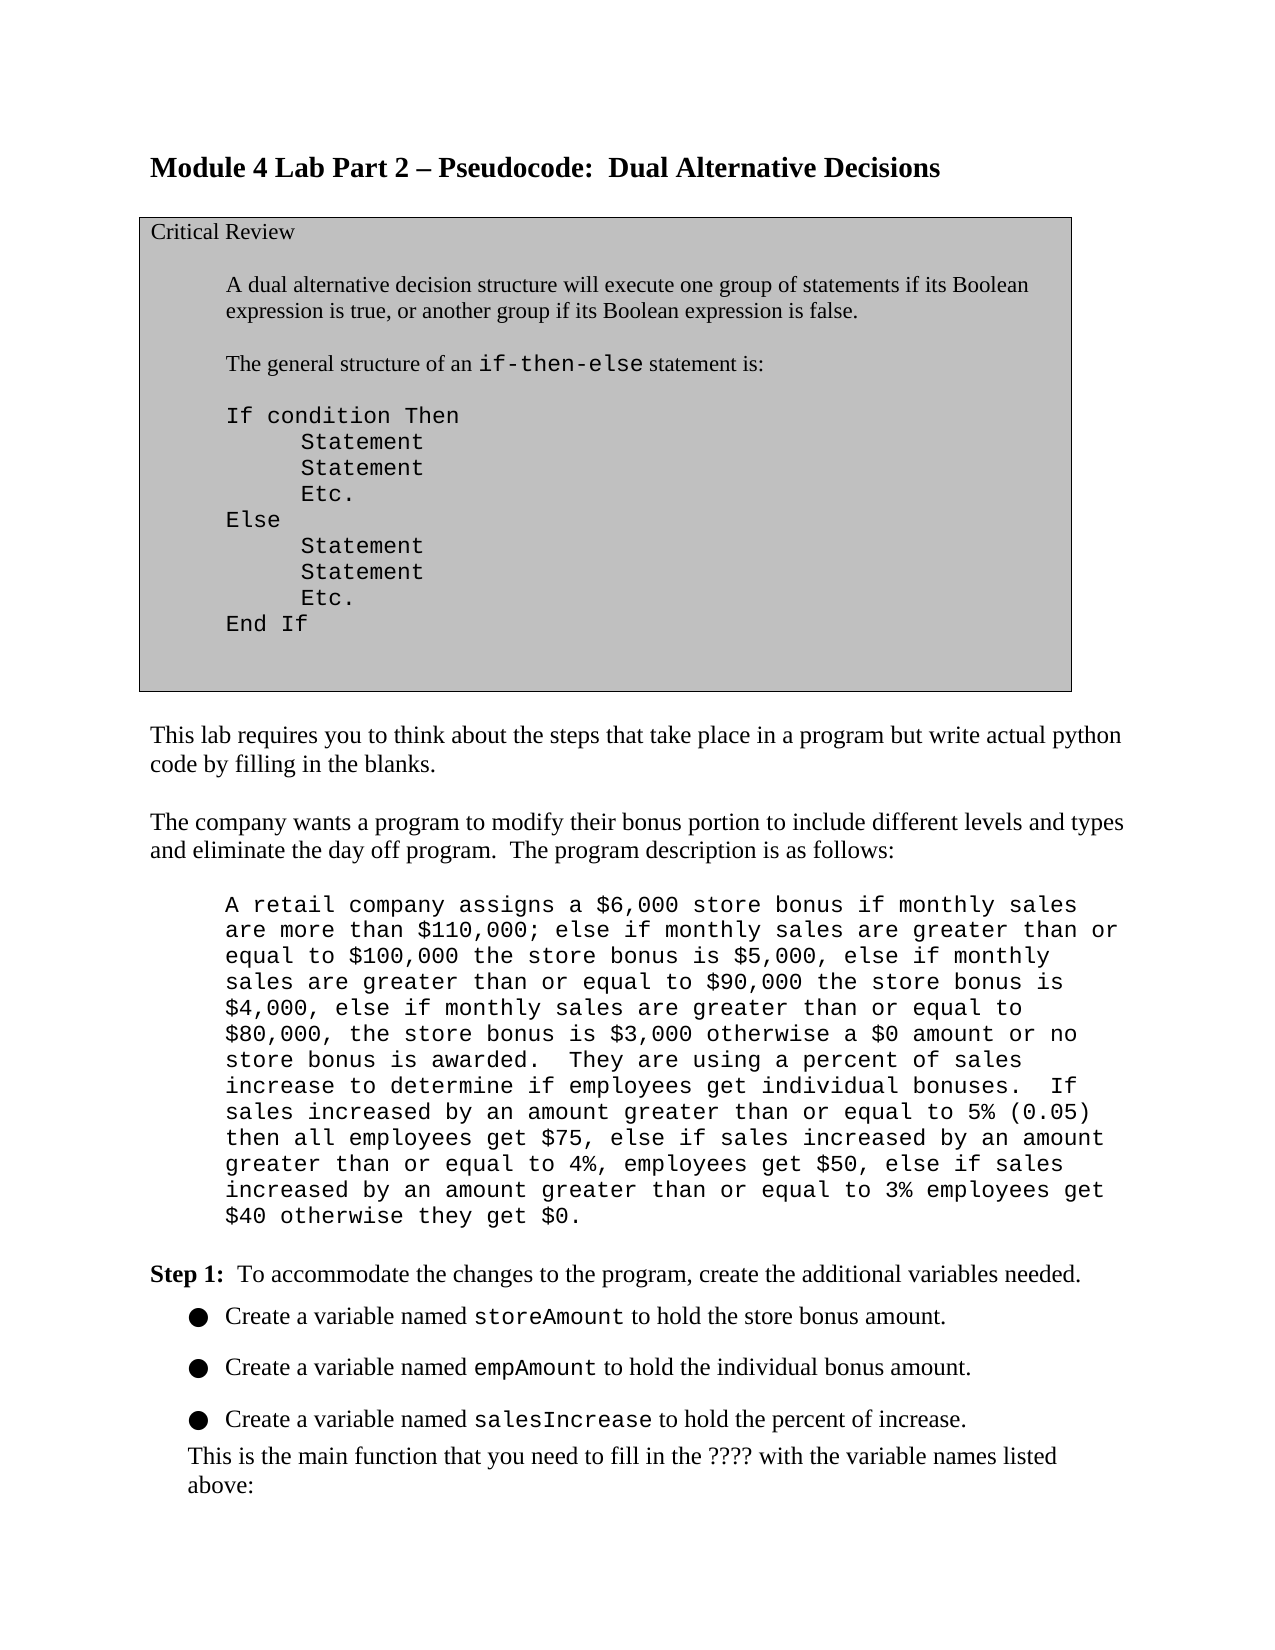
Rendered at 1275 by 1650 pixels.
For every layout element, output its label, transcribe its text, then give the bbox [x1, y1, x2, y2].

text This lab requires you to think about the steps that take place in a program but write actual python code by filling in the blanks. [150, 720, 1125, 778]
text Module 4 Lab Part 2 – Pseudocode: Dual Alternative Decisions [150, 150, 1125, 183]
text A retail company assigns a $6,000 store bonus if monthly sales are more than $110,000; else if monthly sales are greater than or equal to $100,000 the store bonus is $5,000, else if monthly sales are greater than or equal to $90,000 the store bonus is $4,000, else if monthly sales are greater than or equal to $80,000, the store bonus is $3,000 otherwise a $0 amount or no store bonus is awarded. They are using a percent of sales increase to determine if employees get individual bonuses. If sales increased by an amount greater than or equal to 5% (0.05) then all employees get $75, else if sales increased by an amount greater than or equal to 4%, employees get $50, else if sales increased by an amount greater than or equal to 3% employees get $40 otherwise they get $0. [225, 893, 1125, 1230]
text Step 1: To accommodate the changes to the program, create the additional variables needed. [150, 1259, 1125, 1288]
text This is the main function that you need to fill in the ???? with the variable names listed above: [187, 1441, 1125, 1499]
text The company wants a program to modify their bonus portion to include different levels and types and eliminate the day off program. The program description is as follows: [150, 807, 1125, 864]
table_header Critical Review A dual alternative decision structure will execute one group of statements if its Boolean expression is true, or another group if its Boolean expression is false. The general structure of an if-then-else statement is: If condition Then Statement Statement Etc. Else Statement Statement Etc. End If [140, 218, 1071, 691]
list Create a variable named salesIncrease to hold the percent of increase. [187, 1390, 1125, 1441]
list Create a variable named empAmount to hold the individual bonus amount. [187, 1339, 1125, 1390]
list Create a variable named storeAmount to hold the store bonus amount. [187, 1288, 1125, 1339]
